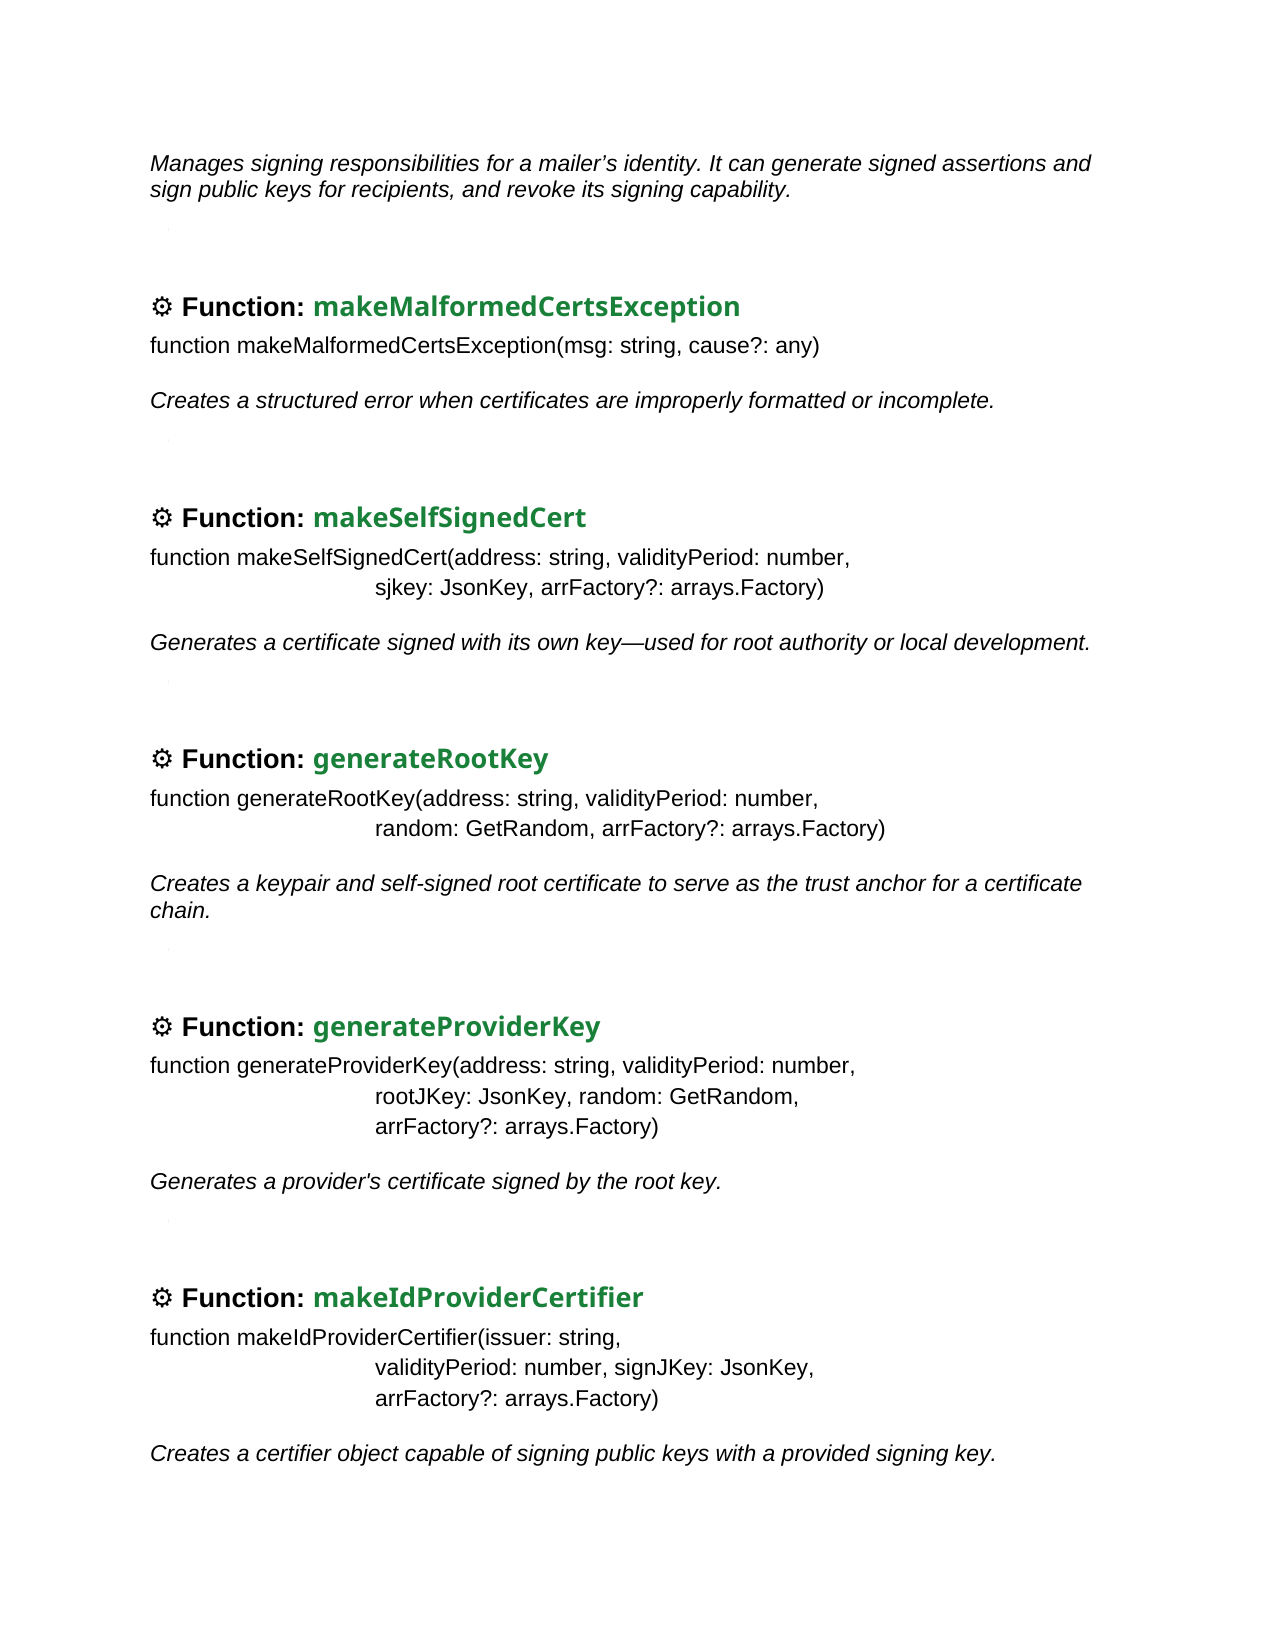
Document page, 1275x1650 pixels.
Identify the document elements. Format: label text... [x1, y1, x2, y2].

subtitle ⚙️ Function: makeMalformedCertsException [150, 287, 1125, 324]
text arrFactory?: arrays.Factory) [150, 1113, 1125, 1139]
text random: GetRandom, arrFactory?: arrays.Factory) [150, 815, 1125, 841]
text Creates a keypair and self-signed root certificate to serve as the trust anchor for a certificate chain. [150, 870, 1125, 923]
text Generates a certificate signed with its own key—used for root authority or local development. [150, 629, 1125, 655]
subtitle ⚙️ Function: generateProviderKey [150, 1007, 1125, 1044]
text function generateRootKey(address: string, validityPeriod: number, [150, 785, 1125, 811]
text function makeSelfSignedCert(address: string, validityPeriod: number, [150, 543, 1125, 570]
text function generateProviderKey(address: string, validityPeriod: number, [150, 1052, 1125, 1079]
text Creates a certifier object capable of signing public keys with a provided signing key. [150, 1440, 1125, 1466]
subtitle ⚙️ Function: makeIdProviderCertifier [150, 1279, 1125, 1316]
text function makeIdProviderCertifier(issuer: string, [150, 1324, 1125, 1350]
text rootJKey: JsonKey, random: GetRandom, [150, 1083, 1125, 1109]
text Creates a structured error when certificates are improperly formatted or incomplete. [150, 387, 1125, 414]
text function makeMalformedCertsException(msg: string, cause?: any) [150, 332, 1125, 359]
subtitle ⚙️ Function: generateRootKey [150, 739, 1125, 776]
subtitle ⚙️ Function: makeSelfSignedCert [150, 498, 1125, 535]
text Generates a provider's certificate signed by the root key. [150, 1168, 1125, 1194]
text sjkey: JsonKey, arrFactory?: arrays.Factory) [150, 574, 1125, 600]
text validityPeriod: number, signJKey: JsonKey, [150, 1354, 1125, 1381]
text Manages signing responsibilities for a mailer’s identity. It can generate signed assertions and sign public keys for recipients, and revoke its signing capability. [150, 150, 1125, 203]
text arrFactory?: arrays.Factory) [150, 1384, 1125, 1411]
